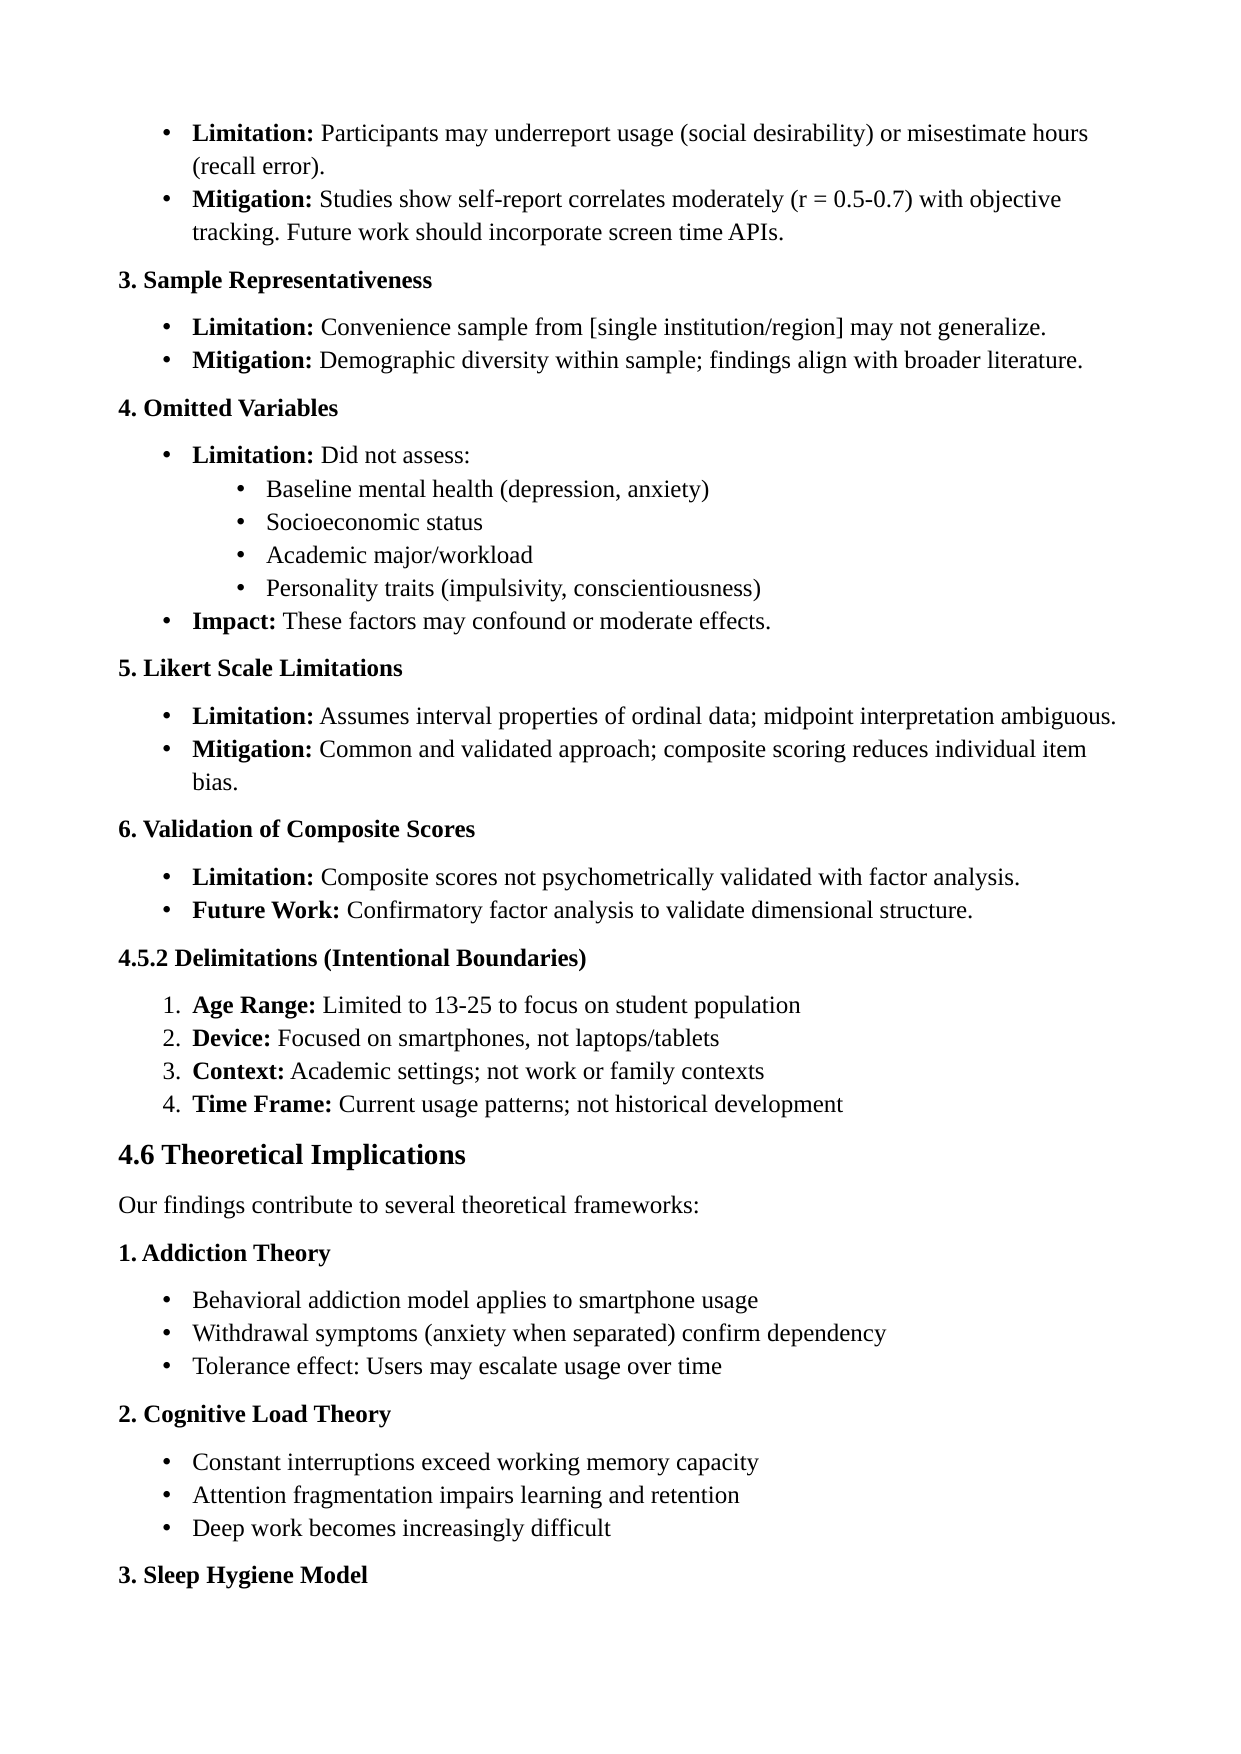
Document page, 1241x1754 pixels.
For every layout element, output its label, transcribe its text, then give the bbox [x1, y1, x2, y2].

list Mitigation: Common and validated approach; composite scoring reduces individual item bias. [162, 734, 1122, 796]
list Future Work: Confirmatory factor analysis to validate dimensional structure. [162, 895, 1122, 924]
list Constant interruptions exceed working memory capacity [162, 1447, 1122, 1475]
list Impact: These factors may confound or moderate effects. [162, 606, 1122, 634]
list Deep work becomes increasingly difficult [162, 1513, 1122, 1541]
list Tolerance effect: Users may escalate usage over time [162, 1351, 1122, 1380]
text 6. Validation of Composite Scores [118, 814, 1122, 843]
text 3. Sleep Hygiene Model [118, 1560, 1122, 1589]
list Mitigation: Demographic diversity within sample; findings align with broader literature. [162, 345, 1122, 374]
subtitle 4.6 Theoretical Implications [118, 1137, 1122, 1171]
text 5. Likert Scale Limitations [118, 653, 1122, 682]
list Socioeconomic status [236, 507, 1122, 535]
list Time Frame: Current usage patterns; not historical development [162, 1089, 1122, 1118]
list Limitation: Composite scores not psychometrically validated with factor analysis. [162, 862, 1122, 891]
list Limitation: Assumes interval properties of ordinal data; midpoint interpretation ambiguous. [162, 701, 1122, 730]
list Personality traits (impulsivity, conscientiousness) [236, 573, 1122, 601]
list Limitation: Participants may underreport usage (social desirability) or misestimate hours (recall error). [162, 118, 1122, 180]
list Baseline mental health (depression, anxiety) [236, 474, 1122, 502]
list Academic major/workload [236, 540, 1122, 568]
list Device: Focused on smartphones, not laptops/tablets [162, 1023, 1122, 1052]
list Age Range: Limited to 13-25 to focus on student population [162, 990, 1122, 1019]
list Withdrawal symptoms (anxiety when separated) confirm dependency [162, 1318, 1122, 1347]
text 3. Sample Representativeness [118, 265, 1122, 293]
list Mitigation: Studies show self-report correlates moderately (r = 0.5-0.7) with objective tracking. Future work should incorporate screen time APIs. [162, 184, 1122, 246]
list Limitation: Convenience sample from [single institution/region] may not generalize. [162, 312, 1122, 341]
list Attention fragmentation impairs learning and retention [162, 1480, 1122, 1508]
list Behavioral addiction model applies to smartphone usage [162, 1285, 1122, 1314]
text 4. Omitted Variables [118, 393, 1122, 422]
text 2. Cognitive Load Theory [118, 1399, 1122, 1428]
list Context: Academic settings; not work or family contexts [162, 1056, 1122, 1085]
subtitle 4.5.2 Delimitations (Intentional Boundaries) [118, 943, 1122, 972]
text Our findings contribute to several theoretical frameworks: [118, 1190, 1122, 1219]
list Limitation: Did not assess: [162, 441, 1122, 469]
text 1. Addiction Theory [118, 1238, 1122, 1267]
